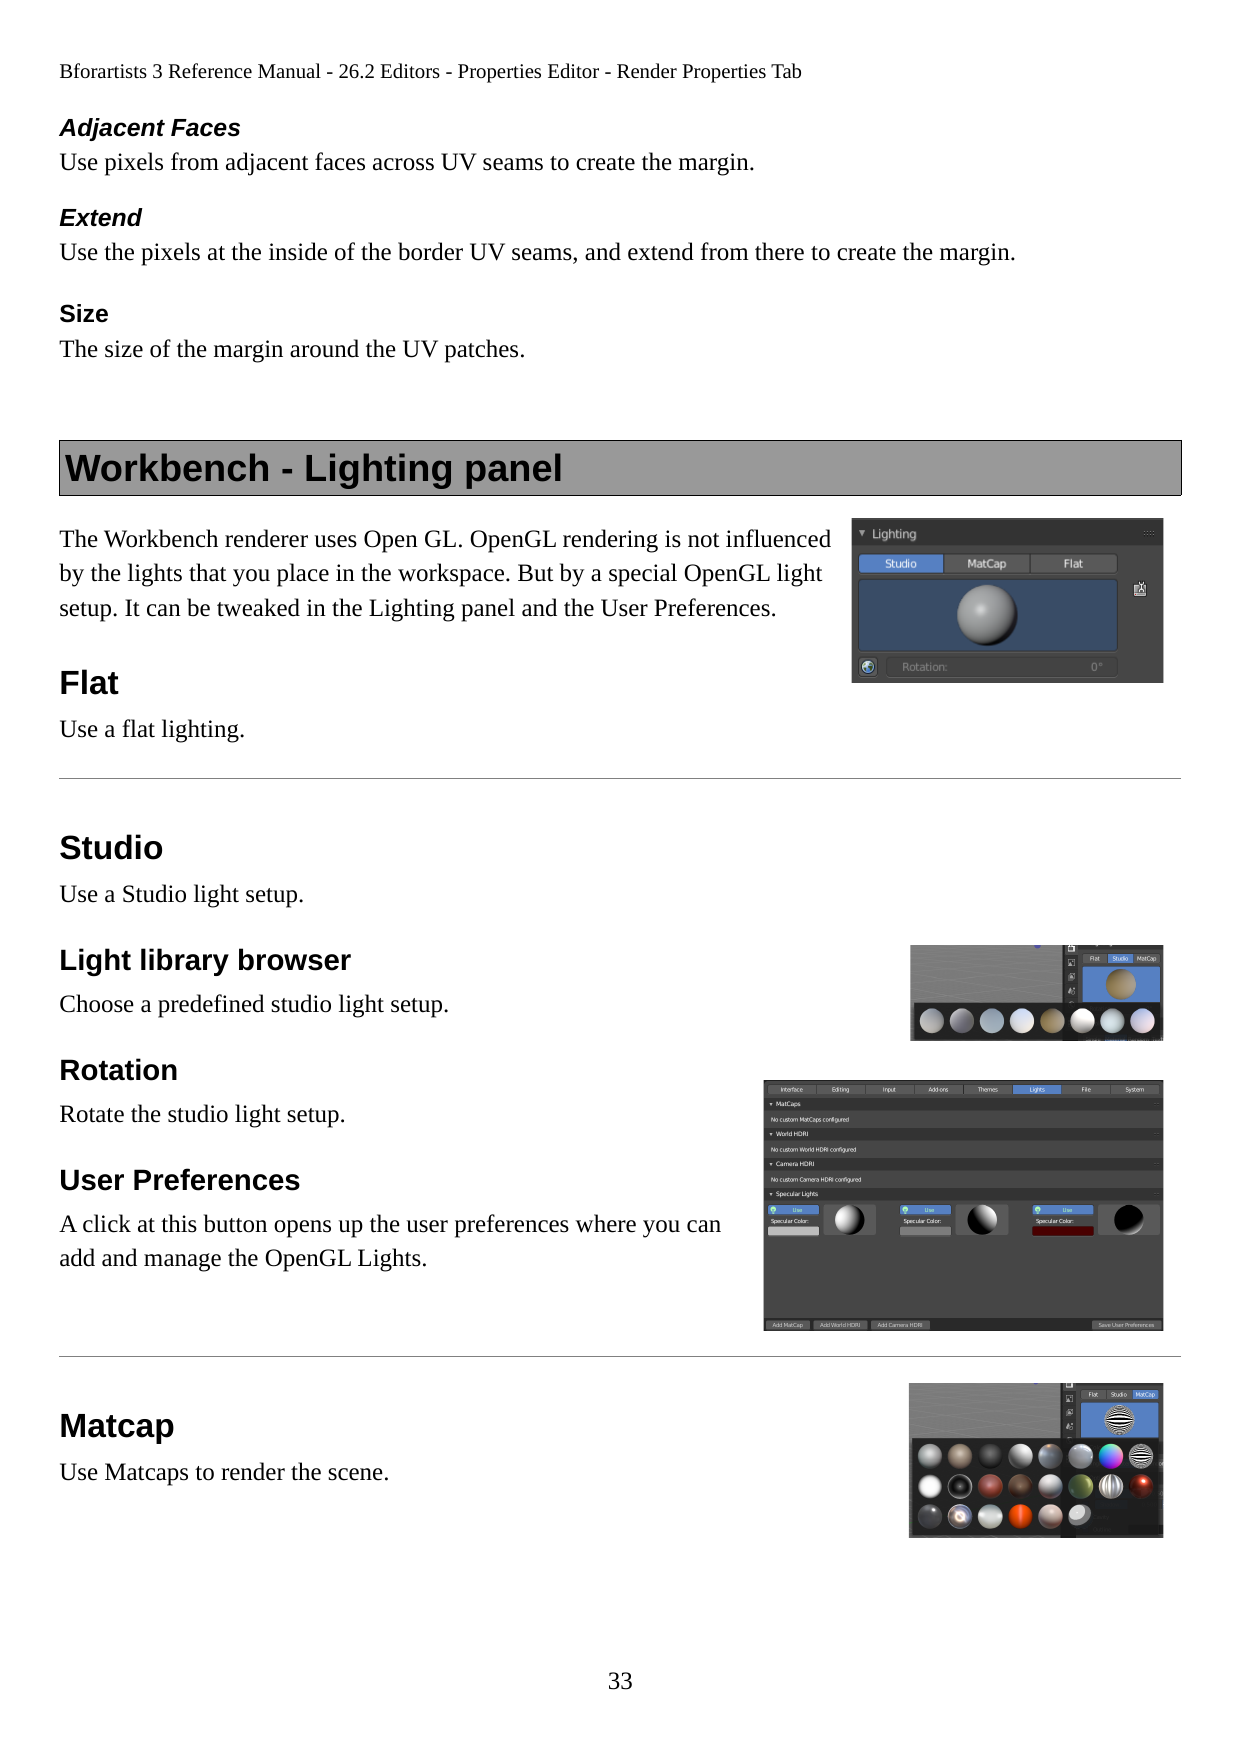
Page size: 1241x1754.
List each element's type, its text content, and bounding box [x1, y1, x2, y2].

picture [908, 1383, 1164, 1538]
text Use a Studio light setup. [59, 879, 1181, 908]
table_header Workbench - Lighting panel [60, 441, 1181, 495]
subtitle User Preferences [59, 1162, 763, 1196]
text The Workbench renderer uses Open GL. OpenGL rendering is not influenced by the lights that you place in the workspace. But by a special OpenGL light setup. It can be tweaked in the Lighting panel and the User Preferences. [59, 524, 851, 622]
text Rotate the studio light setup. [59, 1099, 763, 1128]
subtitle [1164, 1162, 1181, 1196]
text A click at this button opens up the user preferences where you can add and manage the OpenGL Lights. [59, 1209, 763, 1272]
text Choose a predefined studio light setup. [59, 989, 910, 1018]
subtitle Studio [59, 828, 1181, 867]
subtitle Rotation [59, 1053, 1181, 1086]
subtitle [1164, 1406, 1181, 1445]
subtitle Matcap [59, 1406, 908, 1445]
picture [851, 518, 1164, 683]
subtitle Size [59, 299, 1181, 328]
text Use the pixels at the inside of the border UV seams, and extend from there to create the margin. [59, 237, 1181, 266]
picture [763, 1080, 1164, 1331]
text Use a flat lighting. [59, 714, 1181, 743]
subtitle Extend [59, 203, 1181, 231]
picture [910, 945, 1164, 1041]
text Use pixels from adjacent faces across UV seams to create the margin. [59, 147, 1181, 176]
text Use Matcaps to render the scene. [59, 1457, 908, 1486]
text The size of the margin around the UV patches. [59, 334, 1181, 363]
subtitle Light library browser [59, 943, 1181, 976]
subtitle Flat [59, 663, 1181, 701]
subtitle Adjacent Faces [59, 113, 1181, 141]
